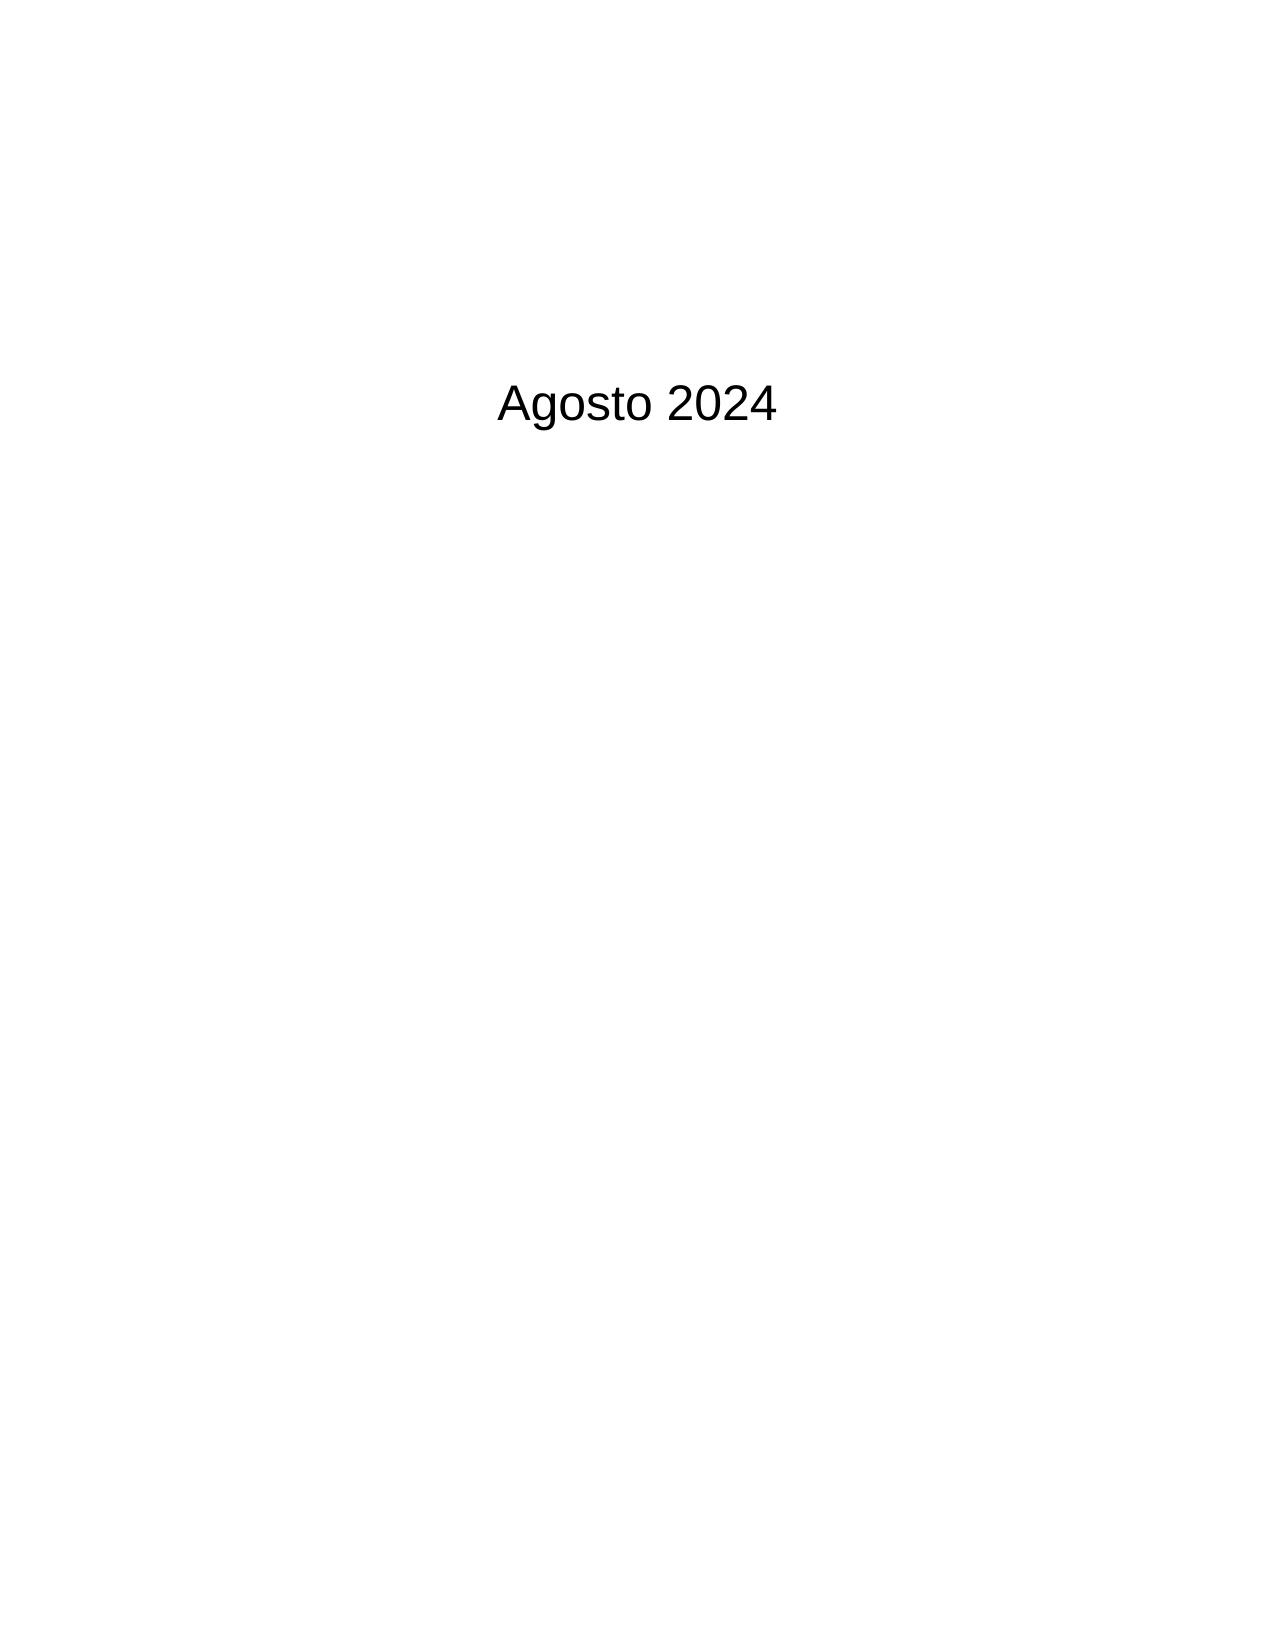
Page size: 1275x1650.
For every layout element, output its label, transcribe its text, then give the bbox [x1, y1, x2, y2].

text Agosto 2024 [150, 374, 1125, 431]
